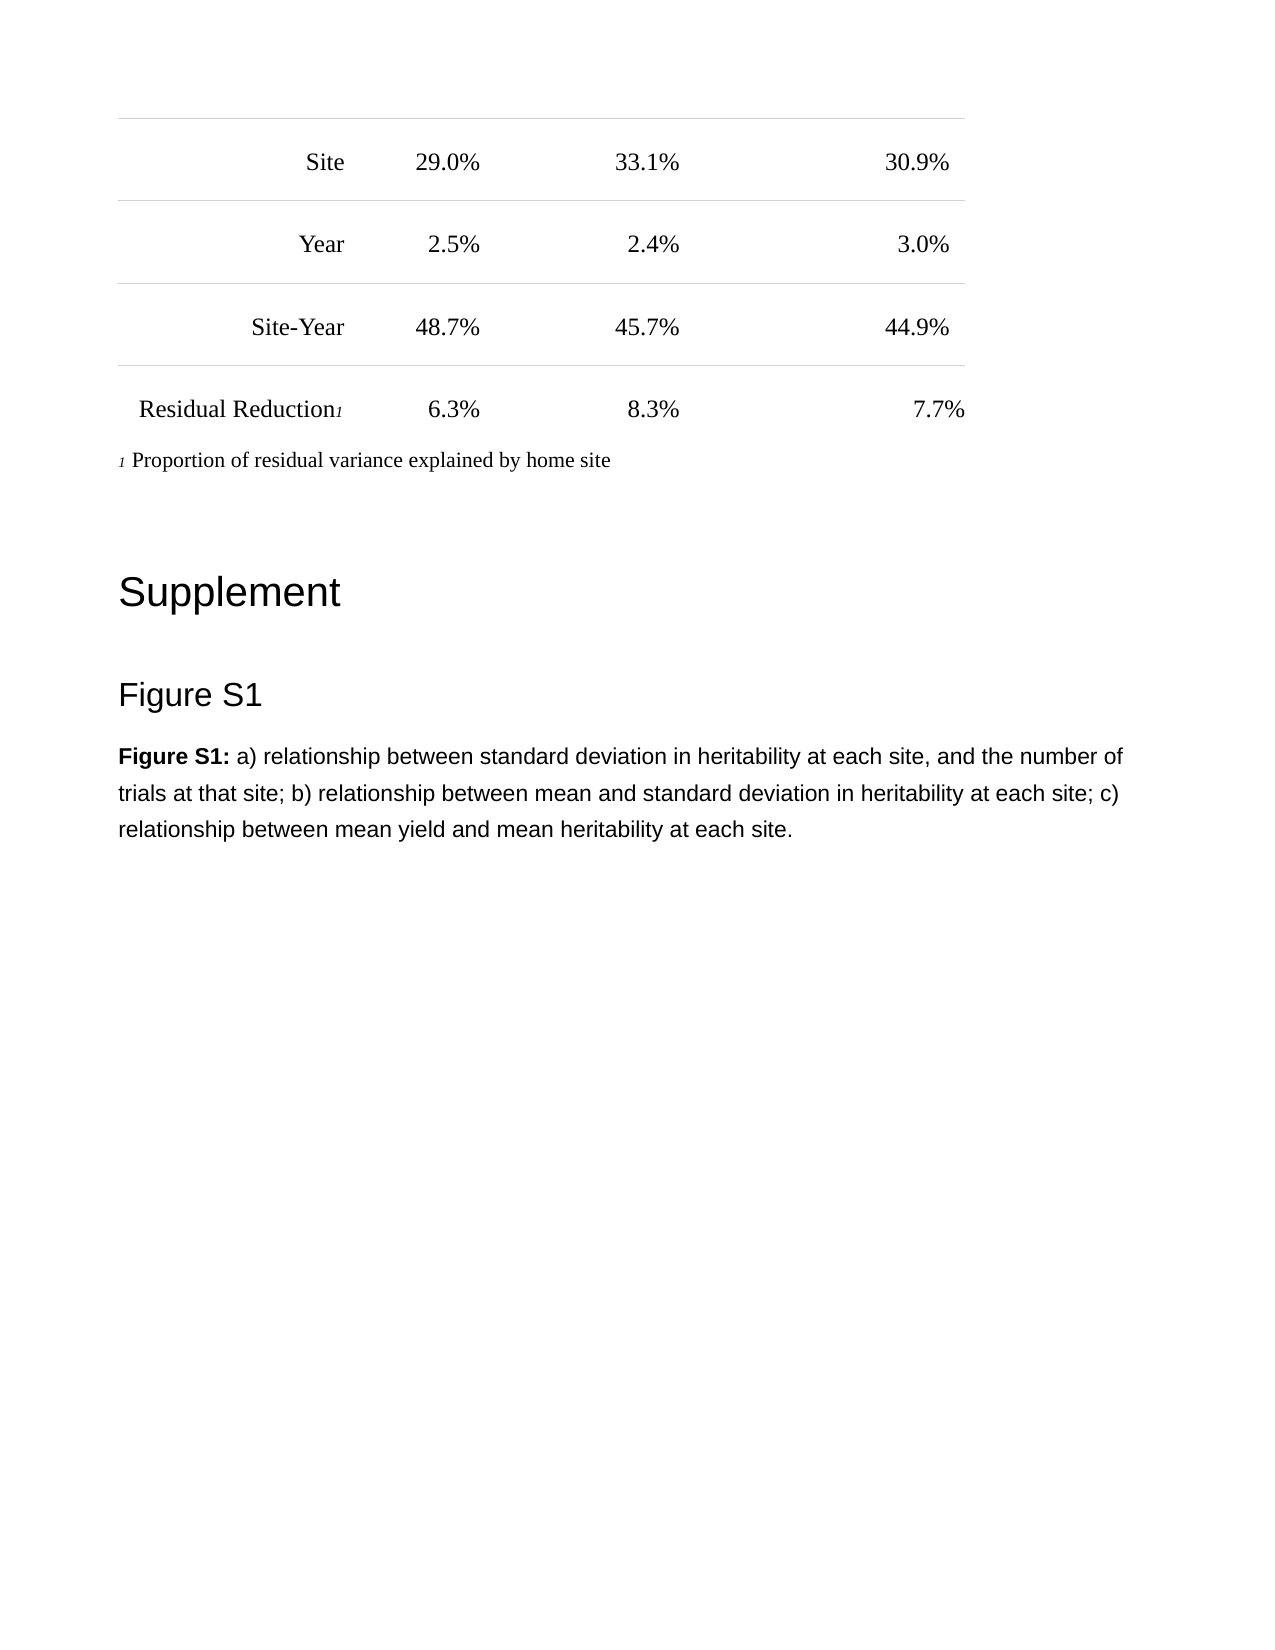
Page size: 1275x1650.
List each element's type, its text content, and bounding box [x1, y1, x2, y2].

table_cell 33.1% [495, 119, 695, 200]
table_cell 45.7% [495, 284, 695, 365]
table_cell 30.9% [695, 119, 965, 200]
subtitle Supplement [118, 568, 1157, 616]
table_cell 1 Proportion of residual variance explained by home site [118, 444, 965, 478]
table_cell 6.3% [360, 366, 495, 444]
subtitle Figure S1 [118, 675, 1157, 714]
table_cell 2.5% [360, 201, 495, 282]
table_cell 3.0% [695, 201, 965, 282]
table_cell Site [118, 119, 360, 200]
text Figure S1: a) relationship between standard deviation in heritability at each site, and the number of trials at that site; b) relationship between mean and standard deviation in heritability at each site; c) relationship between mean yield and mean heritability at each site. [118, 741, 1157, 842]
table_cell 2.4% [495, 201, 695, 282]
table_cell 48.7% [360, 284, 495, 365]
table_cell 8.3% [495, 366, 695, 444]
table_cell Residual Reduction1 [118, 366, 360, 444]
table_cell Site-Year [118, 284, 360, 365]
table_cell 44.9% [695, 284, 965, 365]
table_cell 7.7% [695, 366, 965, 444]
table_cell 29.0% [360, 119, 495, 200]
table_cell Year [118, 201, 360, 282]
